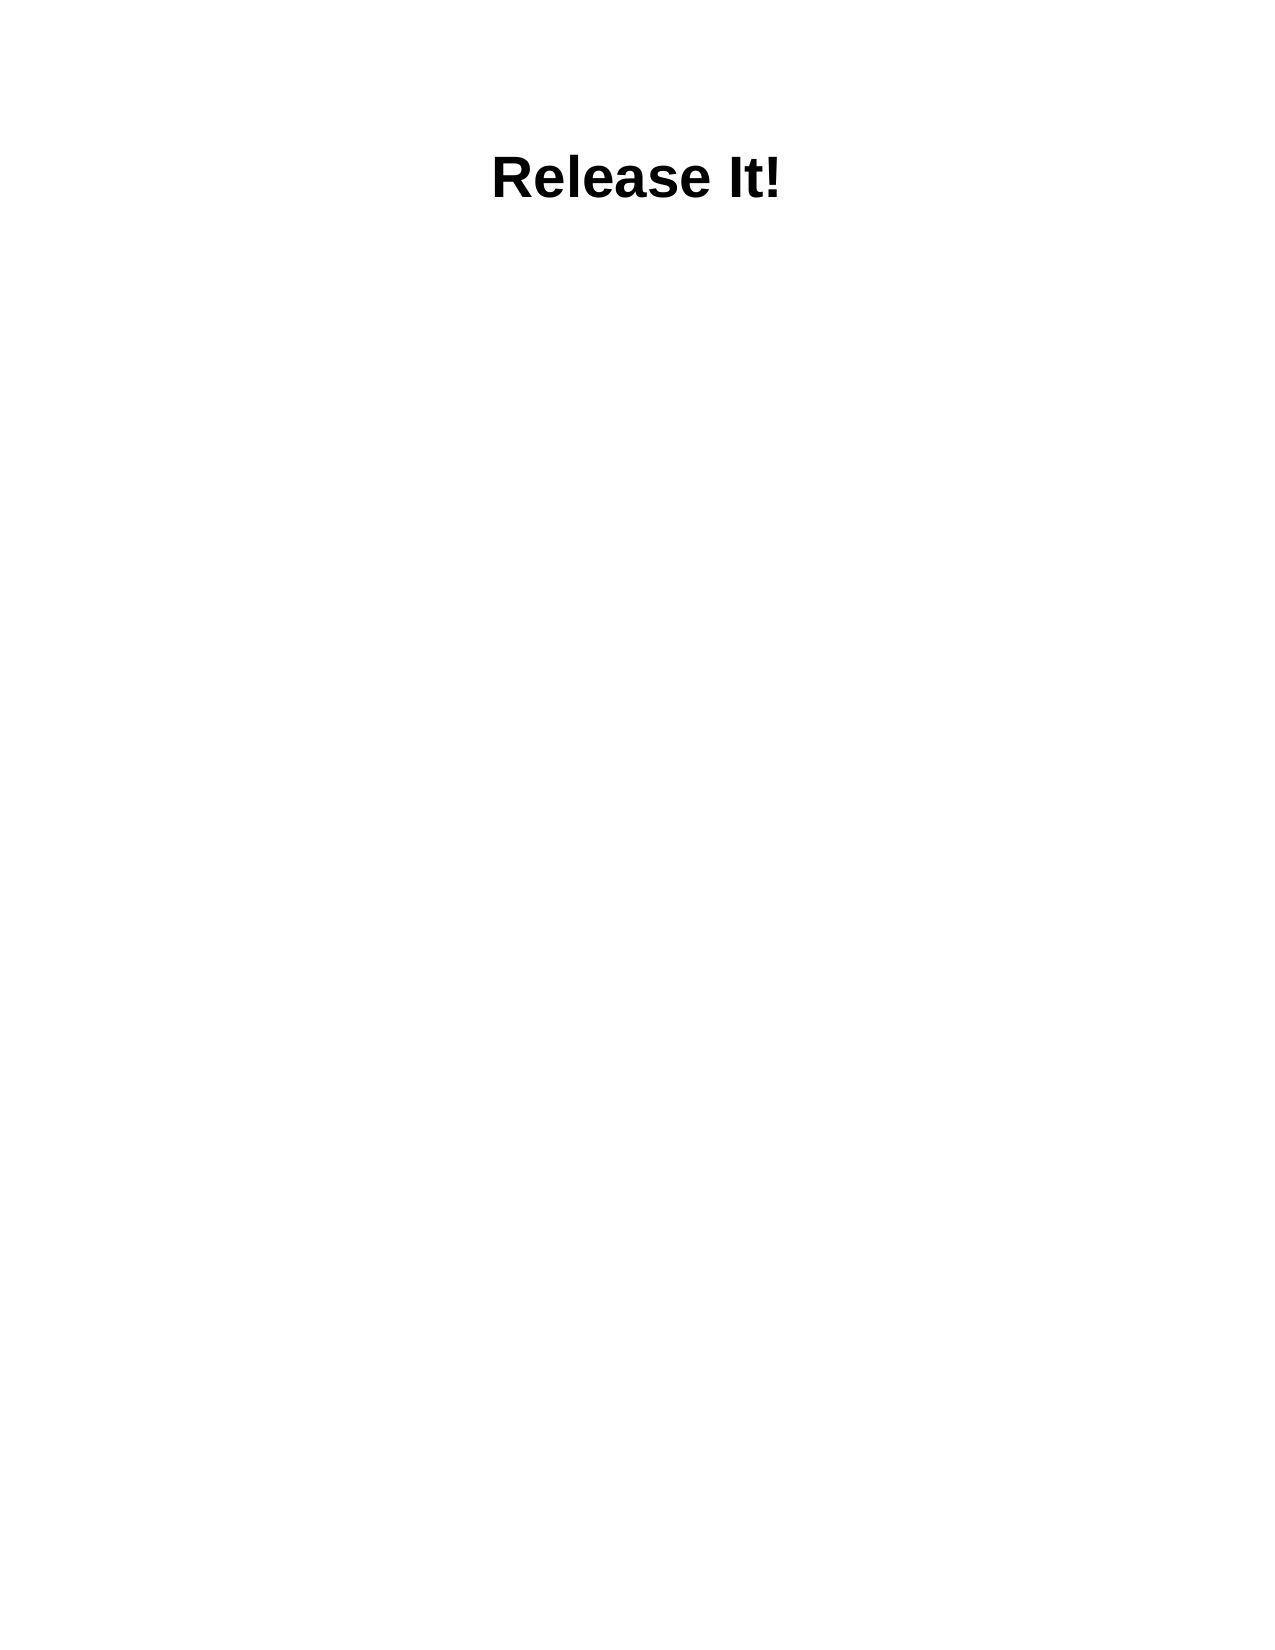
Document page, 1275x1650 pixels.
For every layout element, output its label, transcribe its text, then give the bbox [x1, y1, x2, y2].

title Release It! [118, 143, 1157, 210]
